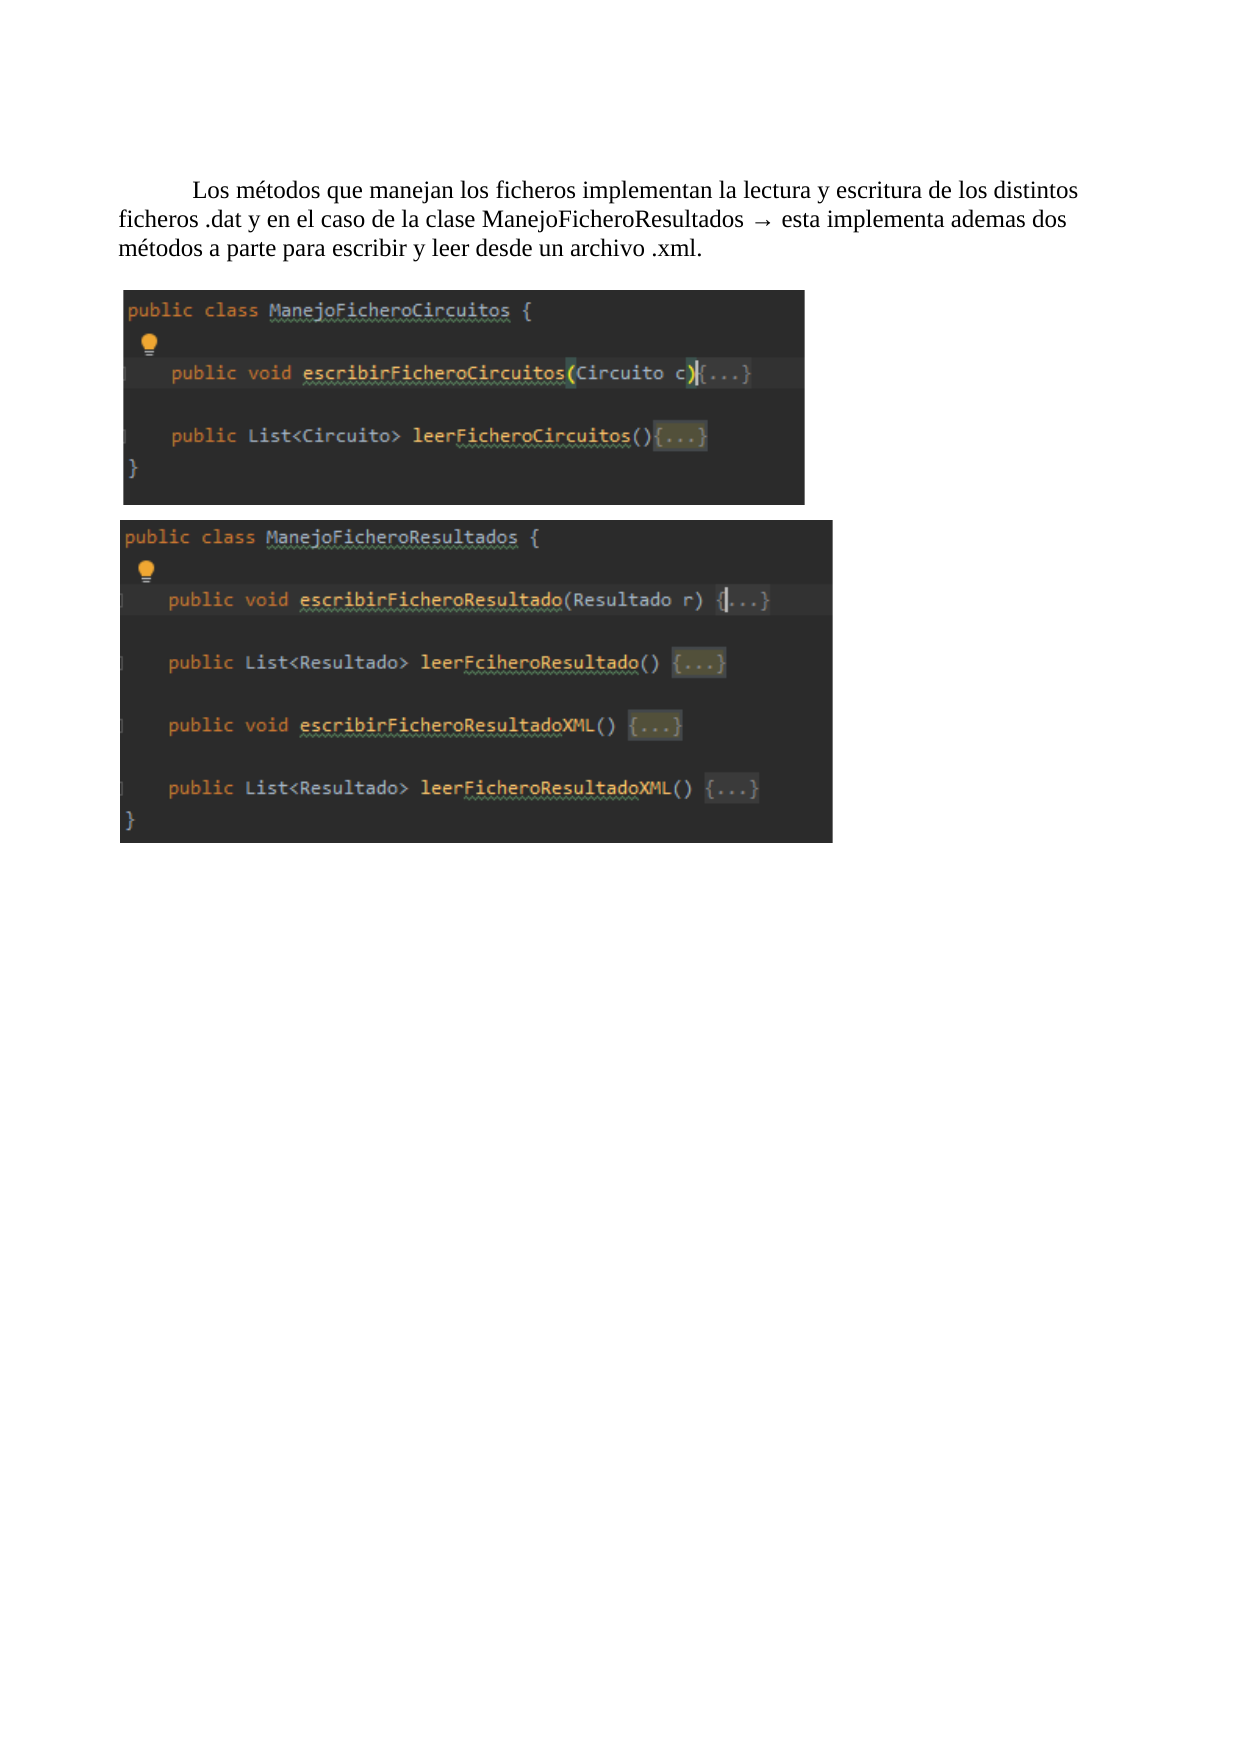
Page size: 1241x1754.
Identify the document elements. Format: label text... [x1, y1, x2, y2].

picture [123, 290, 805, 505]
picture [120, 520, 833, 843]
text Los métodos que manejan los ficheros implementan la lectura y escritura de los distintos ficheros .dat y en el caso de la clase ManejoFicheroResultados → esta implementa ademas dos métodos a parte para escribir y leer desde un archivo .xml. [118, 176, 1122, 262]
